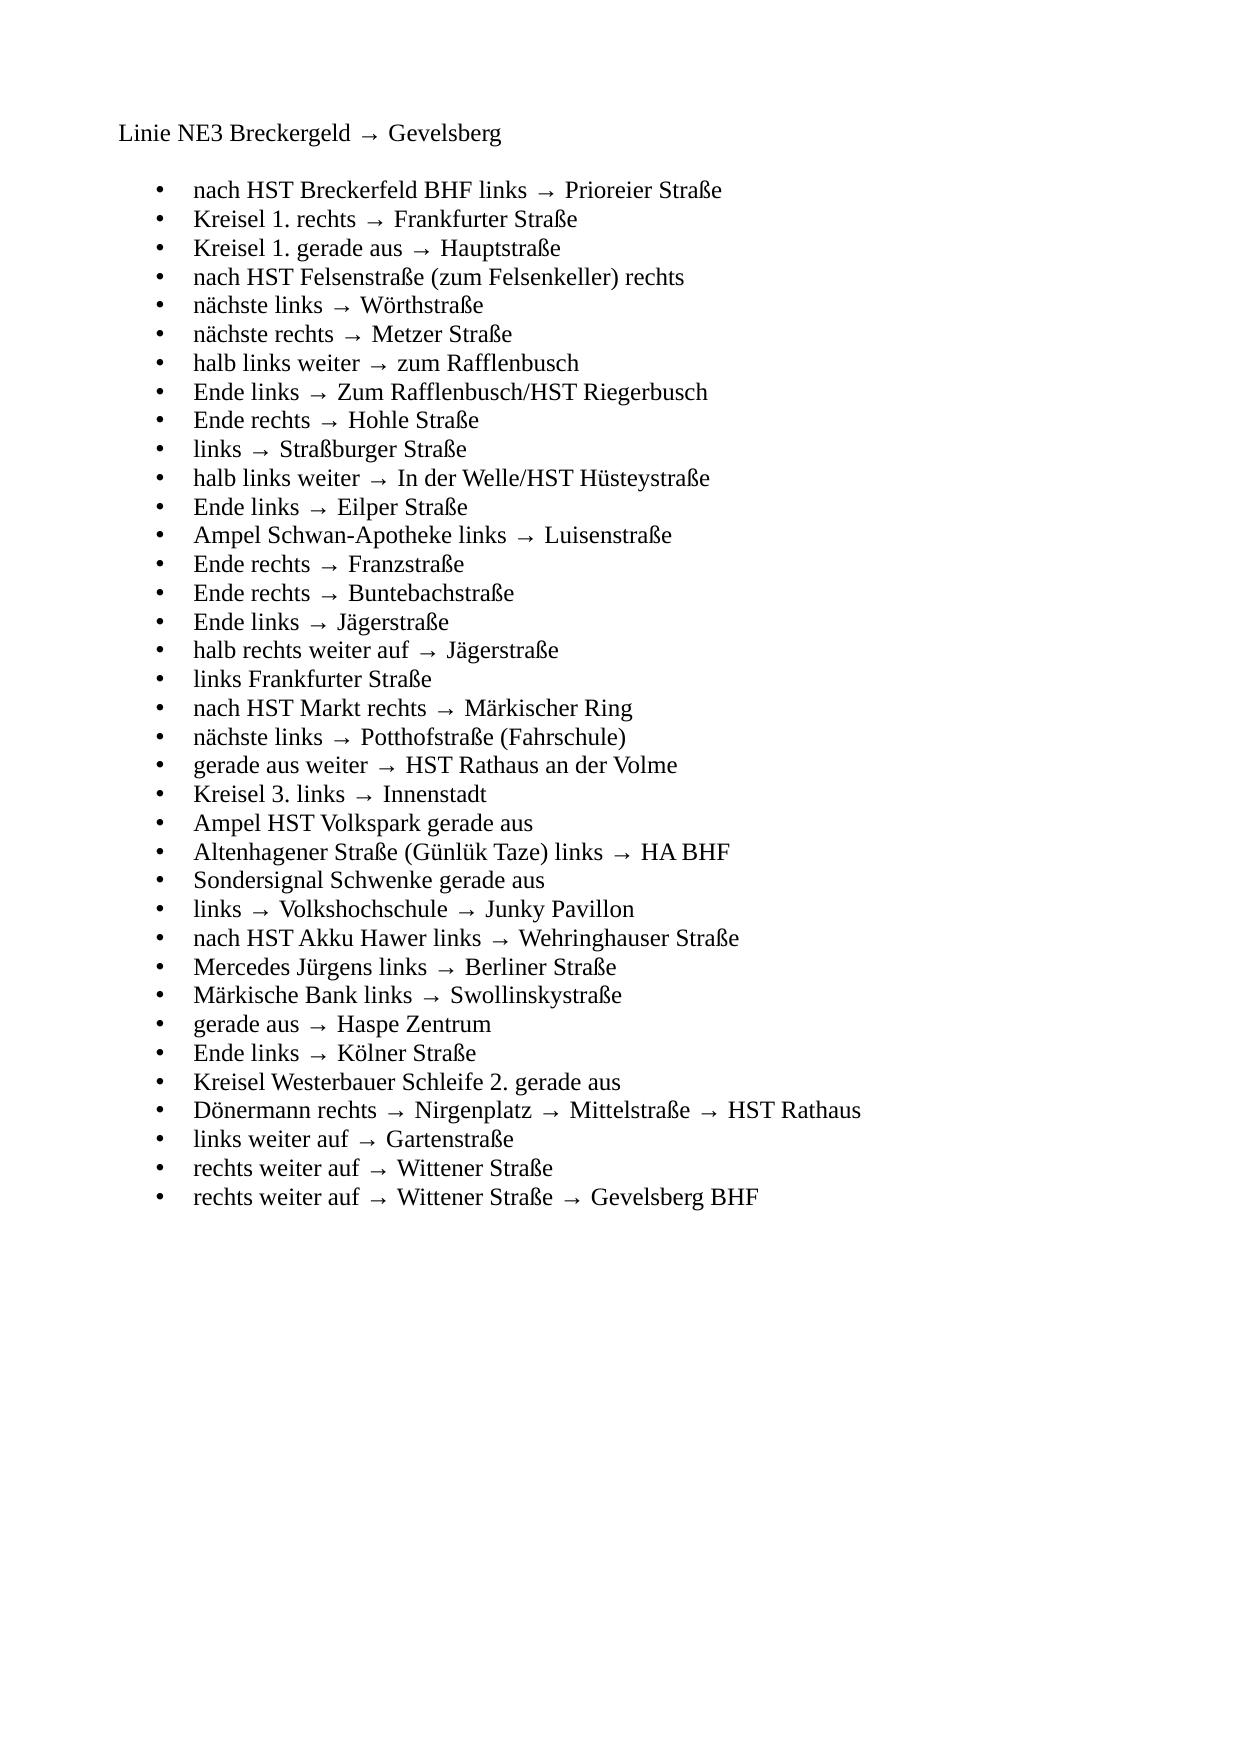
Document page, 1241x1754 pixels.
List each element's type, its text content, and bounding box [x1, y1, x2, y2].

list Ampel HST Volkspark gerade aus [156, 808, 1122, 837]
list Mercedes Jürgens links → Berliner Straße [156, 952, 1122, 981]
list Ende links → Zum Rafflenbusch/HST Riegerbusch [156, 377, 1122, 406]
list nach HST Felsenstraße (zum Felsenkeller) rechts [156, 262, 1122, 291]
list nach HST Akku Hawer links → Wehringhauser Straße [156, 923, 1122, 952]
list rechts weiter auf → Wittener Straße [156, 1153, 1122, 1182]
list Ende rechts → Buntebachstraße [156, 578, 1122, 607]
list halb rechts weiter auf → Jägerstraße [156, 636, 1122, 664]
list halb links weiter → zum Rafflenbusch [156, 348, 1122, 377]
list Ende rechts → Franzstraße [156, 549, 1122, 578]
list Sondersignal Schwenke gerade aus [156, 866, 1122, 894]
list links → Volkshochschule → Junky Pavillon [156, 894, 1122, 923]
list Ampel Schwan-Apotheke links → Luisenstraße [156, 521, 1122, 549]
list Kreisel Westerbauer Schleife 2. gerade aus [156, 1067, 1122, 1096]
list Ende rechts → Hohle Straße [156, 406, 1122, 434]
list Ende links → Kölner Straße [156, 1038, 1122, 1067]
list Märkische Bank links → Swollinskystraße [156, 981, 1122, 1009]
list nächste rechts → Metzer Straße [156, 319, 1122, 348]
list Kreisel 1. gerade aus → Hauptstraße [156, 233, 1122, 262]
list Altenhagener Straße (Günlük Taze) links → HA BHF [156, 837, 1122, 866]
list nächste links → Potthofstraße (Fahrschule) [156, 722, 1122, 751]
list nach HST Markt rechts → Märkischer Ring [156, 693, 1122, 722]
list nächste links → Wörthstraße [156, 291, 1122, 319]
list Ende links → Jägerstraße [156, 607, 1122, 636]
list halb links weiter → In der Welle/HST Hüsteystraße [156, 463, 1122, 492]
list rechts weiter auf → Wittener Straße → Gevelsberg BHF [156, 1182, 1122, 1211]
list nach HST Breckerfeld BHF links → Prioreier Straße [156, 176, 1122, 204]
list gerade aus weiter → HST Rathaus an der Volme [156, 751, 1122, 779]
list Dönermann rechts → Nirgenplatz → Mittelstraße → HST Rathaus [156, 1096, 1122, 1124]
list links Frankfurter Straße [156, 664, 1122, 693]
list links → Straßburger Straße [156, 434, 1122, 463]
list links weiter auf → Gartenstraße [156, 1124, 1122, 1153]
list gerade aus → Haspe Zentrum [156, 1009, 1122, 1038]
list Kreisel 3. links → Innenstadt [156, 779, 1122, 808]
list Ende links → Eilper Straße [156, 492, 1122, 521]
text Linie NE3 Breckergeld → Gevelsberg [118, 118, 1122, 147]
list Kreisel 1. rechts → Frankfurter Straße [156, 204, 1122, 233]
